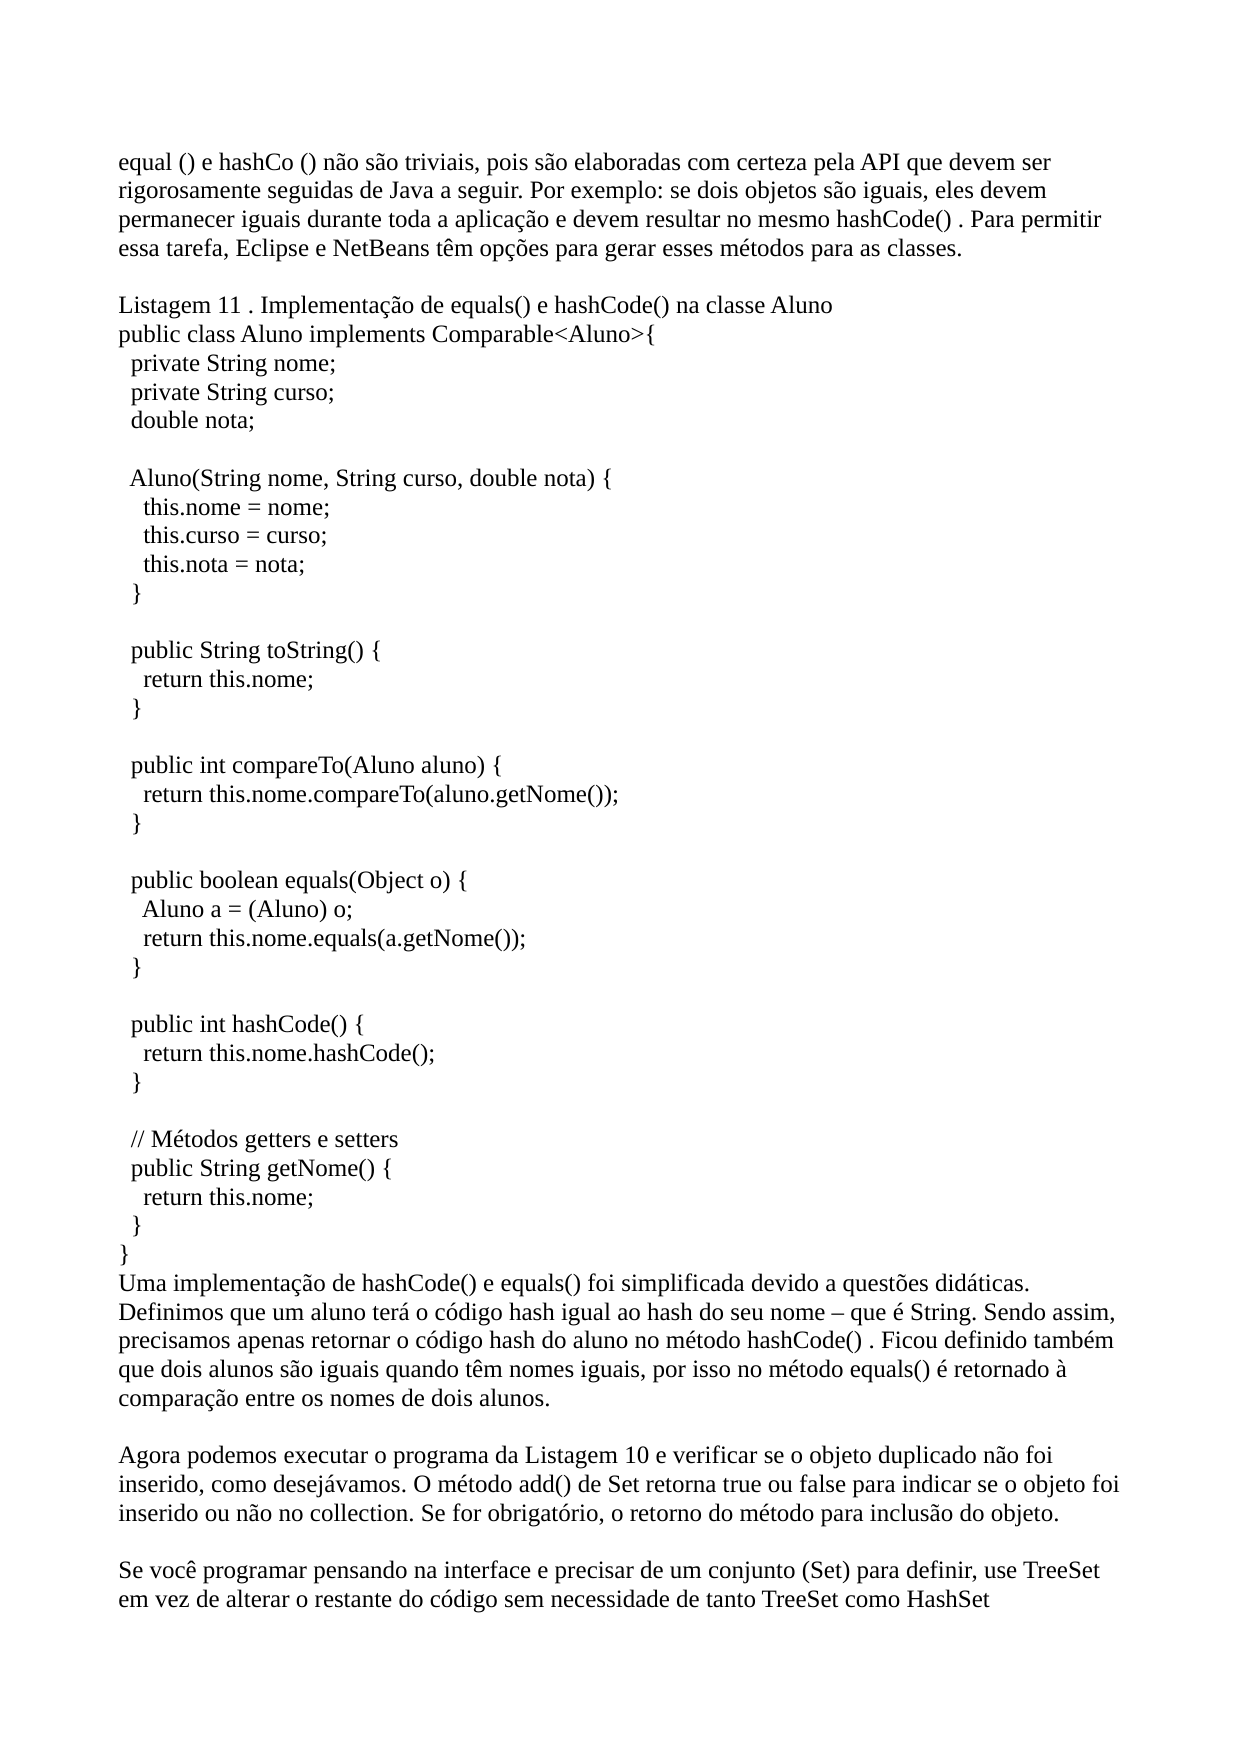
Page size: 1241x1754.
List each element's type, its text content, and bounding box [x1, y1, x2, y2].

text public class Aluno implements Comparable<Aluno>{ [118, 319, 1122, 348]
text this.curso = curso; [118, 521, 1122, 549]
text public String getNome() { [118, 1153, 1122, 1182]
text this.nota = nota; [118, 549, 1122, 578]
text } [118, 1067, 1122, 1096]
text this.nome = nome; [118, 492, 1122, 521]
text equal () e hashCo () não são triviais, pois são elaboradas com certeza pela API que devem ser rigorosamente seguidas de Java a seguir. Por exemplo: se dois objetos são iguais, eles devem permanecer iguais durante toda a aplicação e devem resultar no mesmo hashCode() . Para permitir essa tarefa, Eclipse e NetBeans têm opções para gerar esses métodos para as classes. [118, 147, 1122, 262]
text Aluno(String nome, String curso, double nota) { [118, 463, 1122, 492]
text } [118, 693, 1122, 722]
text private String curso; [118, 377, 1122, 406]
text return this.nome; [118, 1182, 1122, 1211]
text Uma implementação de hashCode() e equals() foi simplificada devido a questões didáticas. Definimos que um aluno terá o código hash igual ao hash do seu nome – que é String. Sendo assim, precisamos apenas retornar o código hash do aluno no método hashCode() . Ficou definido também que dois alunos são iguais quando têm nomes iguais, por isso no método equals() é retornado à comparação entre os nomes de dois alunos. [118, 1268, 1122, 1412]
text public String toString() { [118, 636, 1122, 664]
text return this.nome.equals(a.getNome()); [118, 923, 1122, 952]
text Aluno a = (Aluno) o; [118, 894, 1122, 923]
text // Métodos getters e setters [118, 1124, 1122, 1153]
text Agora podemos executar o programa da Listagem 10 e verificar se o objeto duplicado não foi inserido, como desejávamos. O método add() de Set retorna true ou false para indicar se o objeto foi inserido ou não no collection. Se for obrigatório, o retorno do método para inclusão do objeto. [118, 1441, 1122, 1527]
text return this.nome.compareTo(aluno.getNome()); [118, 779, 1122, 808]
text Se você programar pensando na interface e precisar de um conjunto (Set) para definir, use TreeSet em vez de alterar o restante do código sem necessidade de tanto TreeSet como HashSet [118, 1556, 1122, 1613]
text } [118, 1239, 1122, 1268]
text public int compareTo(Aluno aluno) { [118, 751, 1122, 779]
text } [118, 952, 1122, 981]
text double nota; [118, 406, 1122, 434]
text private String nome; [118, 348, 1122, 377]
text return this.nome.hashCode(); [118, 1038, 1122, 1067]
text } [118, 1211, 1122, 1239]
text Listagem 11 . Implementação de equals() e hashCode() na classe Aluno [118, 291, 1122, 319]
text } [118, 808, 1122, 837]
text public boolean equals(Object o) { [118, 866, 1122, 894]
text public int hashCode() { [118, 1009, 1122, 1038]
text } [118, 578, 1122, 607]
text return this.nome; [118, 664, 1122, 693]
